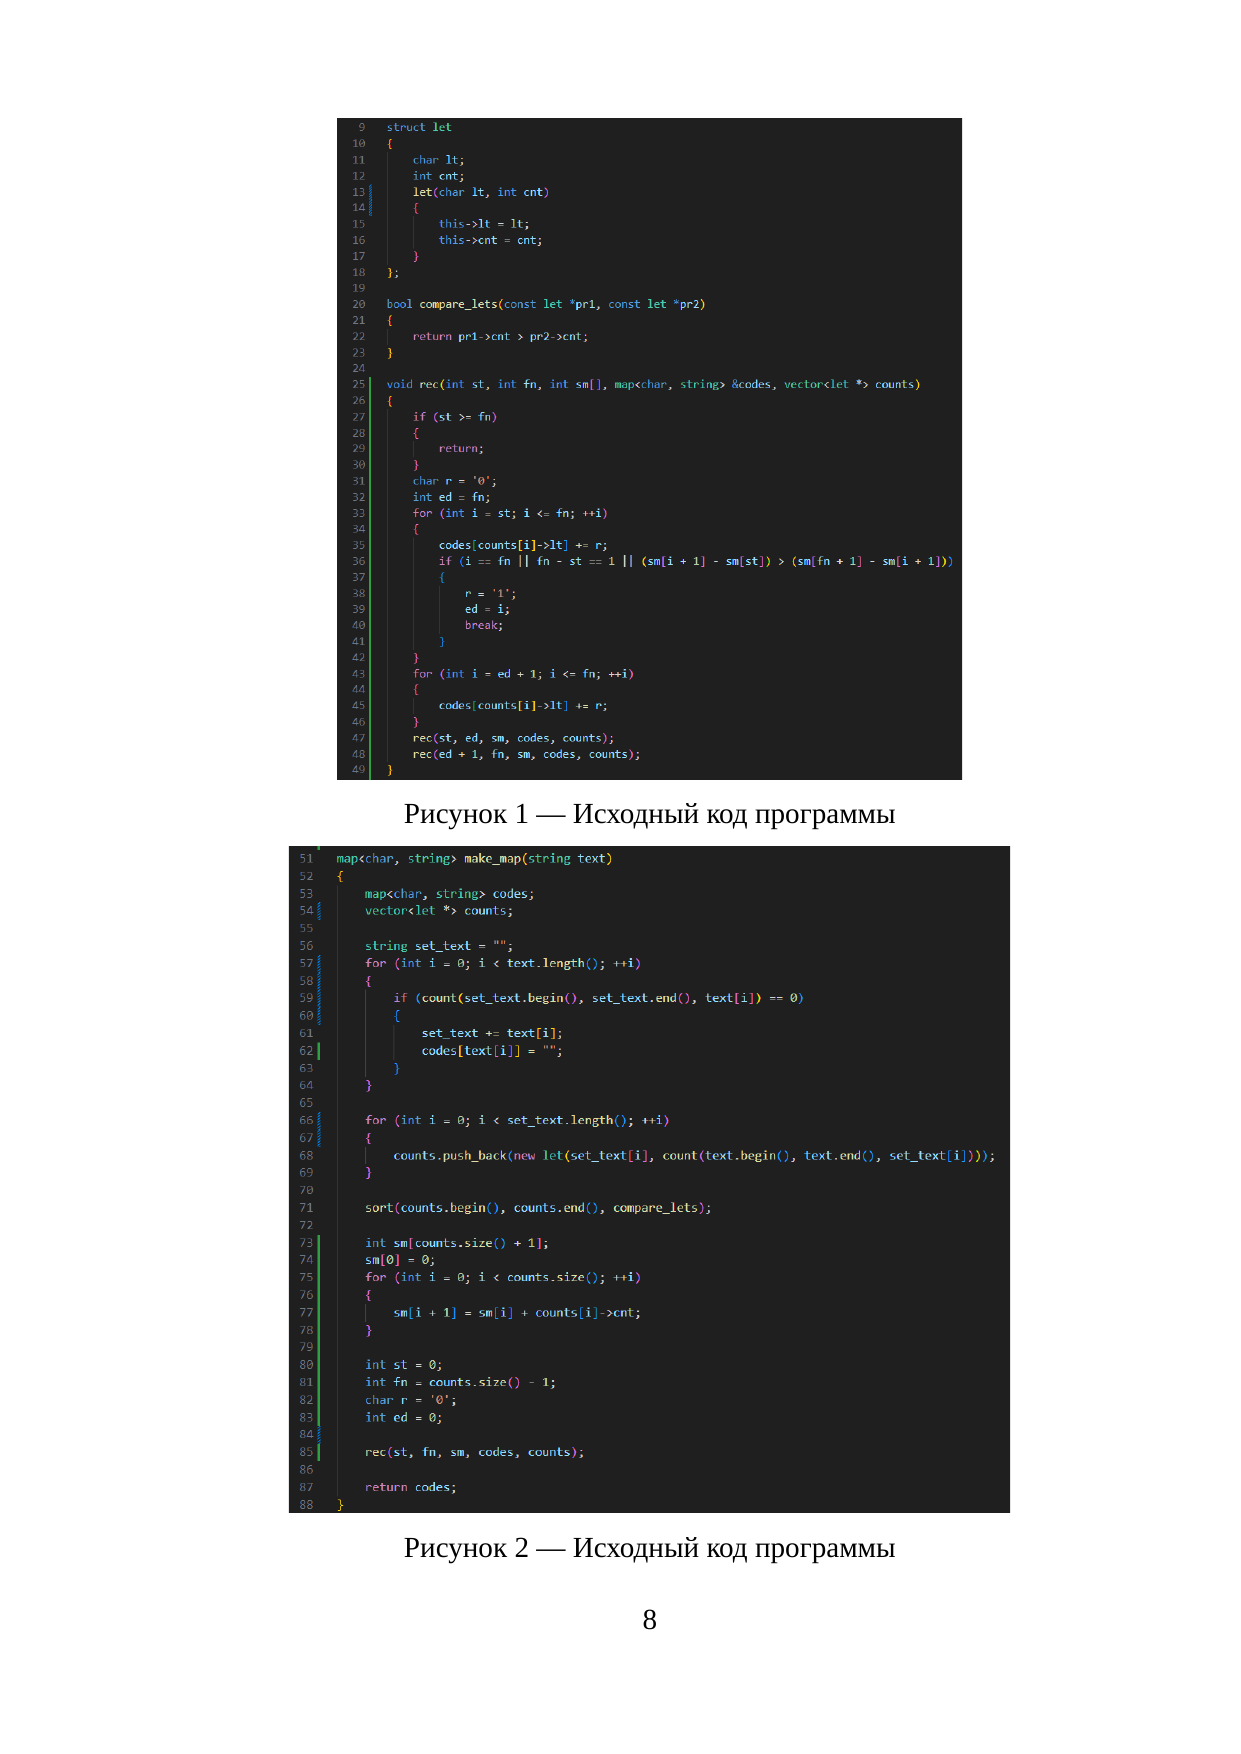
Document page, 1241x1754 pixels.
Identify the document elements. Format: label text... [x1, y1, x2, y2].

text Рисунок 2 — Исходный код программы [148, 847, 1152, 1563]
text Рисунок 1 — Исходный код программы [148, 118, 1152, 830]
picture [337, 118, 963, 780]
picture [288, 846, 1011, 1513]
